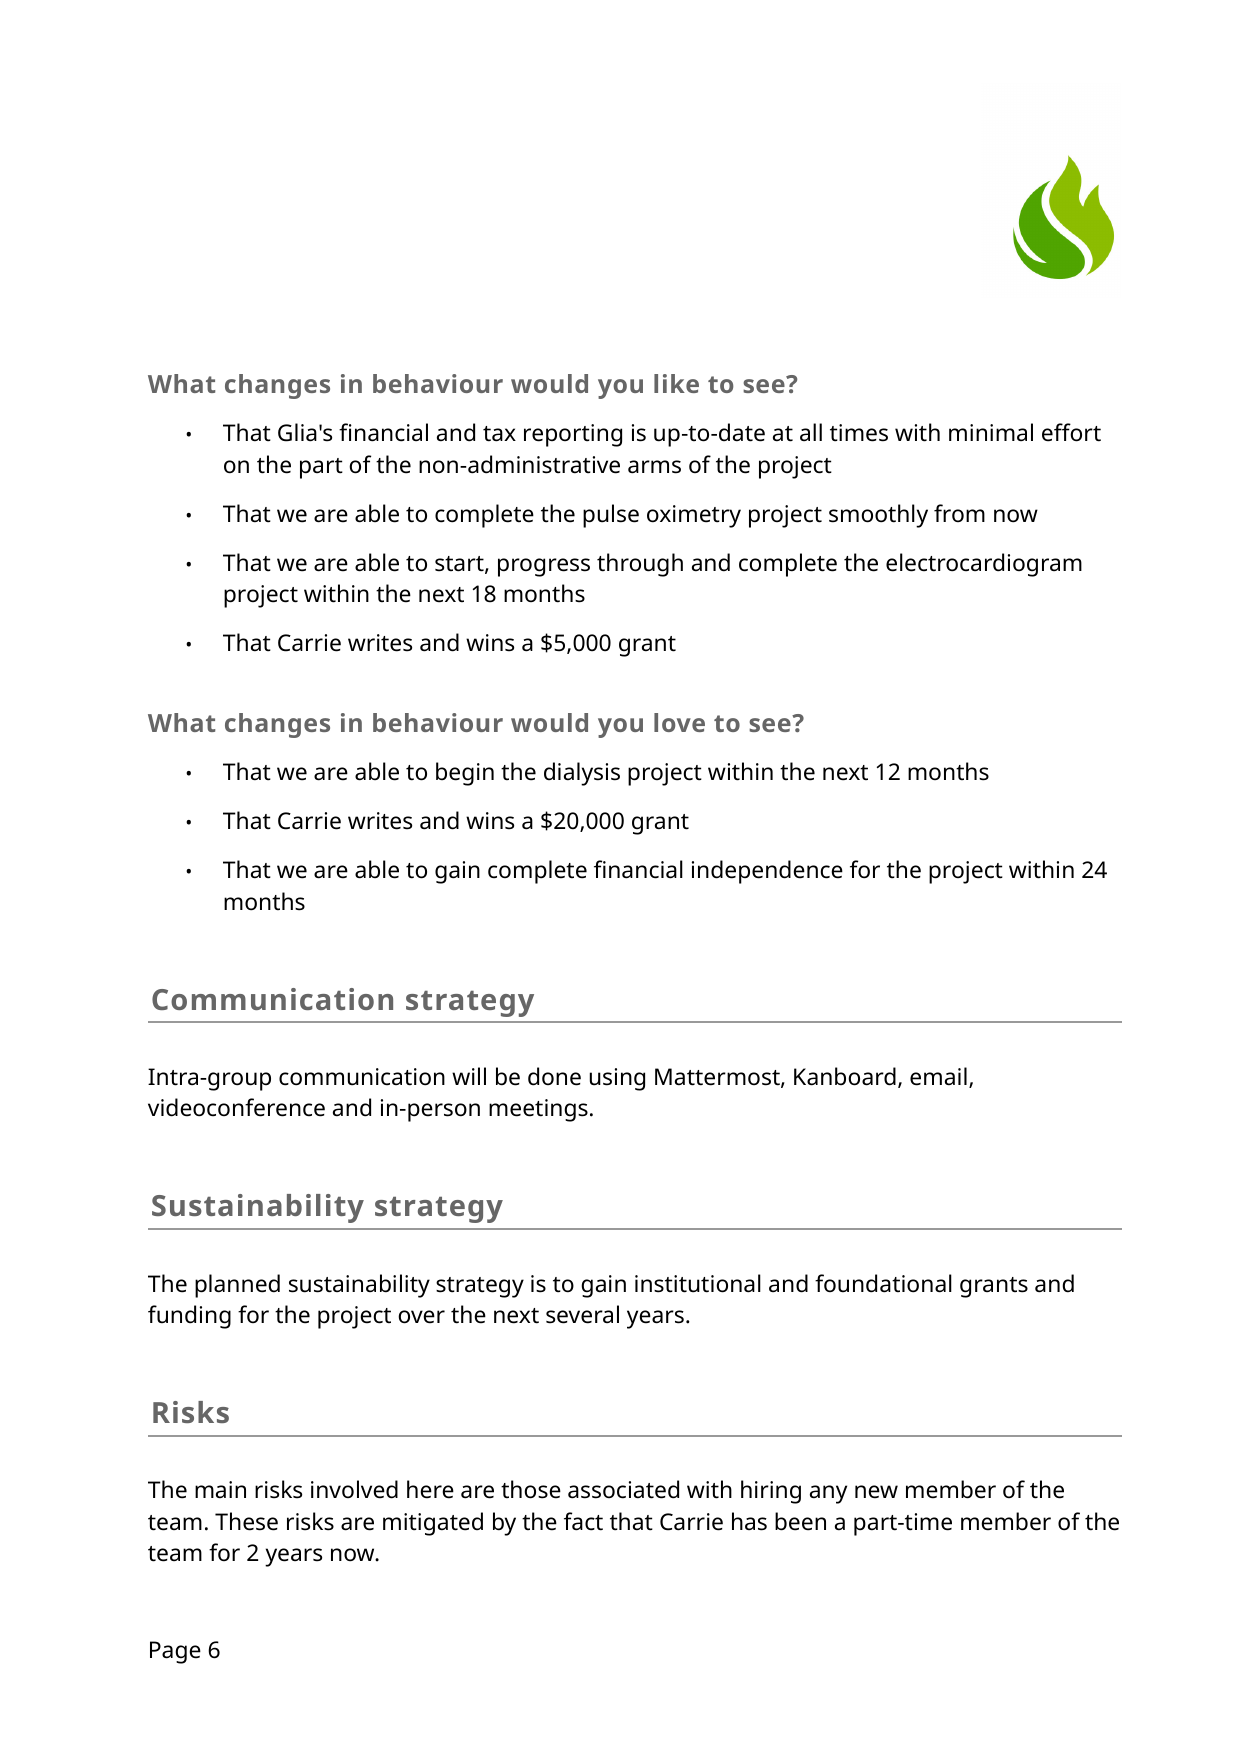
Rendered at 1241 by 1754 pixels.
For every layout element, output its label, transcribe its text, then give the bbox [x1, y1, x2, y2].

list That we are able to complete the pulse oximetry project smoothly from now [185, 498, 1122, 529]
text Intra-group communication will be done using Mattermost, Kanboard, email, videoconference and in-person meetings. [148, 1061, 1122, 1123]
subtitle Sustainability strategy [148, 1182, 1122, 1228]
subtitle Risks [148, 1389, 1122, 1435]
list That we are able to gain complete financial independence for the project within 24 months [185, 854, 1122, 917]
list That we are able to start, progress through and complete the electrocardiogram project within the next 18 months [185, 547, 1122, 609]
list That Carrie writes and wins a $20,000 grant [185, 805, 1122, 837]
text The planned sustainability strategy is to gain institutional and foundational grants and funding for the project over the next several years. [148, 1268, 1122, 1330]
subtitle Communication strategy [148, 976, 1122, 1021]
text The main risks involved here are those associated with hiring any new member of the team. These risks are mitigated by the fact that Carrie has been a part-time member of the team for 2 years now. [148, 1474, 1122, 1568]
subtitle What changes in behaviour would you love to see? [148, 705, 1122, 739]
picture [981, 83, 1026, 298]
list That we are able to begin the dialysis project within the next 12 months [185, 756, 1122, 788]
subtitle What changes in behaviour would you like to see? [148, 366, 1122, 400]
list That Glia's financial and tax reporting is up-to-date at all times with minimal effort on the part of the non-administrative arms of the project [185, 417, 1122, 480]
list That Carrie writes and wins a $5,000 grant [185, 627, 1122, 658]
